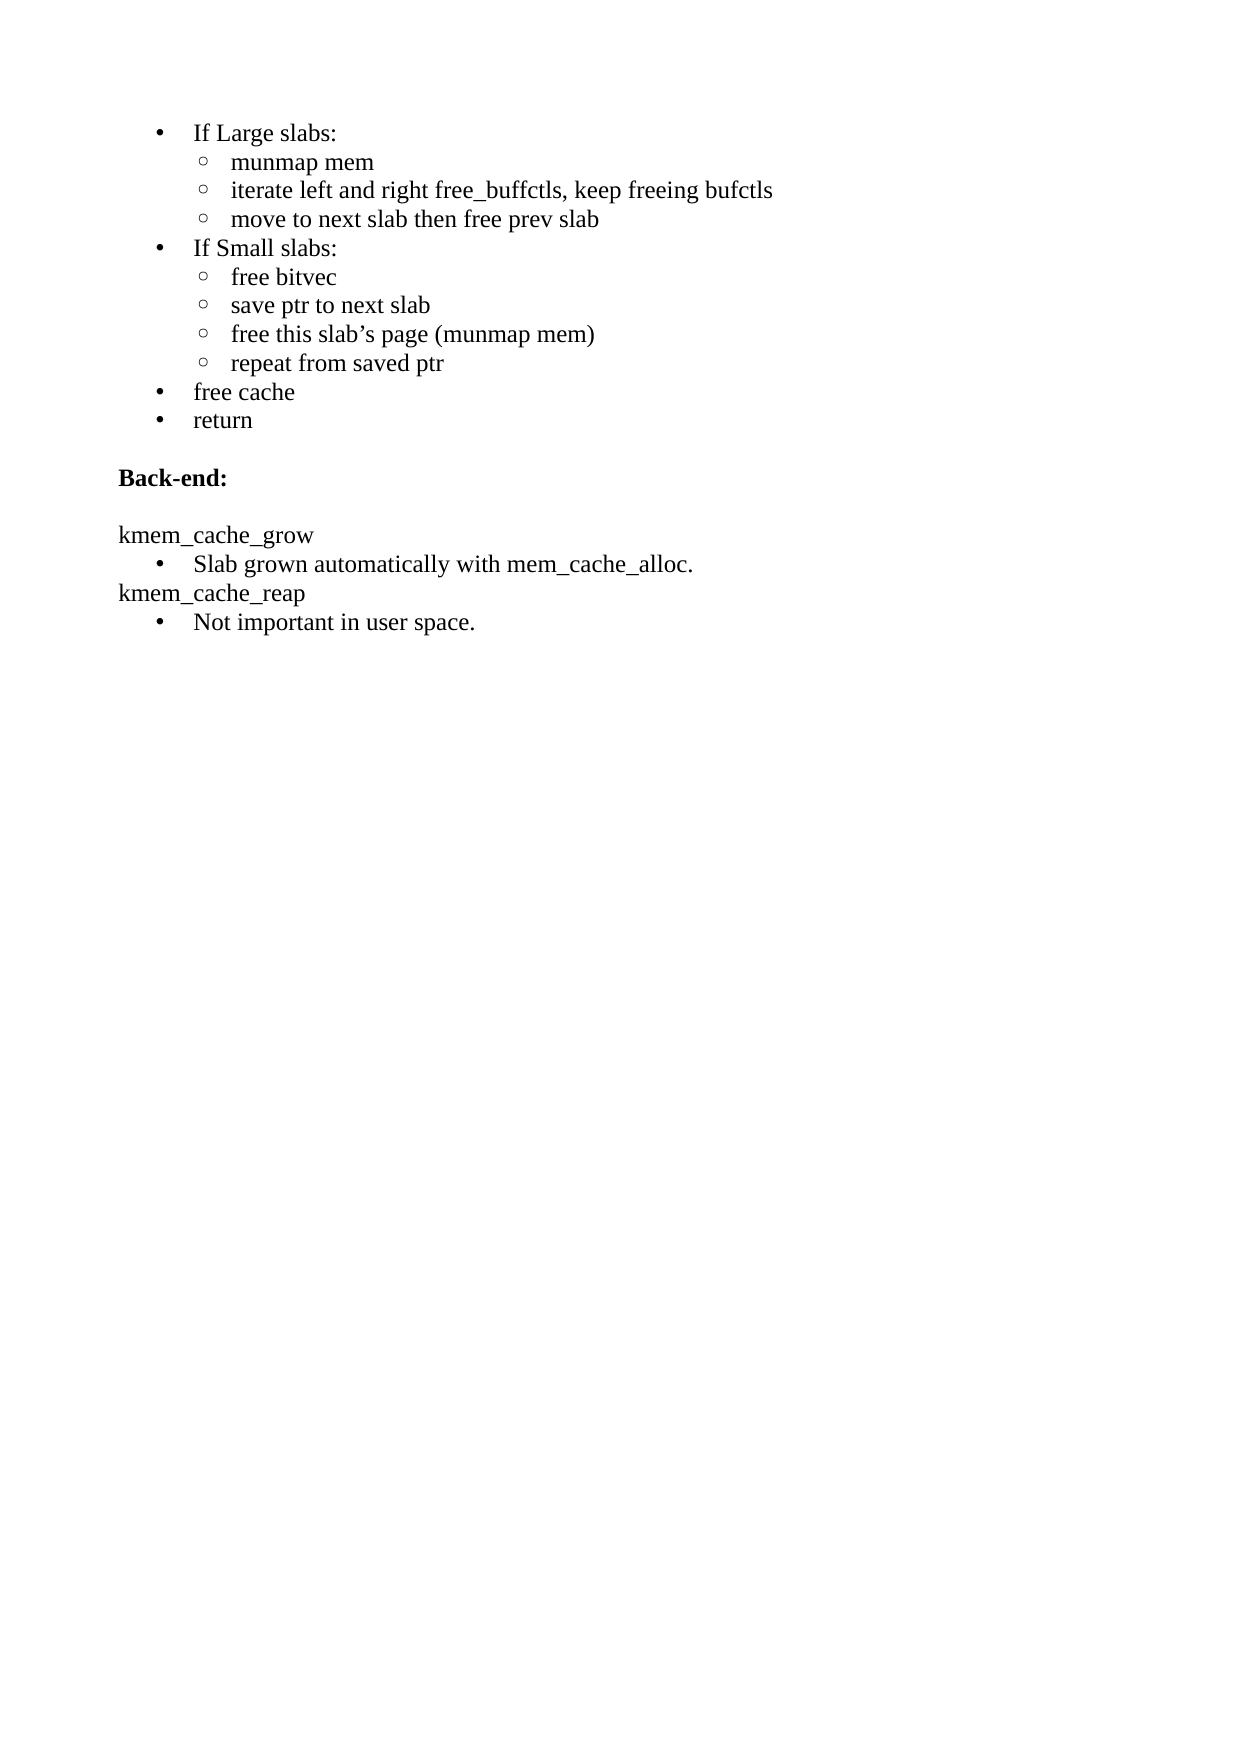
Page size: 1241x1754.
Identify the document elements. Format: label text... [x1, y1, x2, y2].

list return [156, 406, 1122, 434]
list free this slab’s page (munmap mem) [193, 319, 1122, 348]
text Back-end: [118, 463, 1122, 492]
list munmap mem [193, 147, 1122, 176]
text kmem_cache_grow [118, 521, 1122, 549]
list repeat from saved ptr [193, 348, 1122, 377]
text kmem_cache_reap [118, 578, 1122, 607]
list save ptr to next slab [193, 291, 1122, 319]
list Slab grown automatically with mem_cache_alloc. [156, 549, 1122, 578]
list free cache [156, 377, 1122, 406]
list free bitvec [193, 262, 1122, 291]
list Not important in user space. [156, 607, 1122, 636]
list If Large slabs: [156, 118, 1122, 147]
list move to next slab then free prev slab [193, 204, 1122, 233]
list If Small slabs: [156, 233, 1122, 262]
list iterate left and right free_buffctls, keep freeing bufctls [193, 176, 1122, 204]
